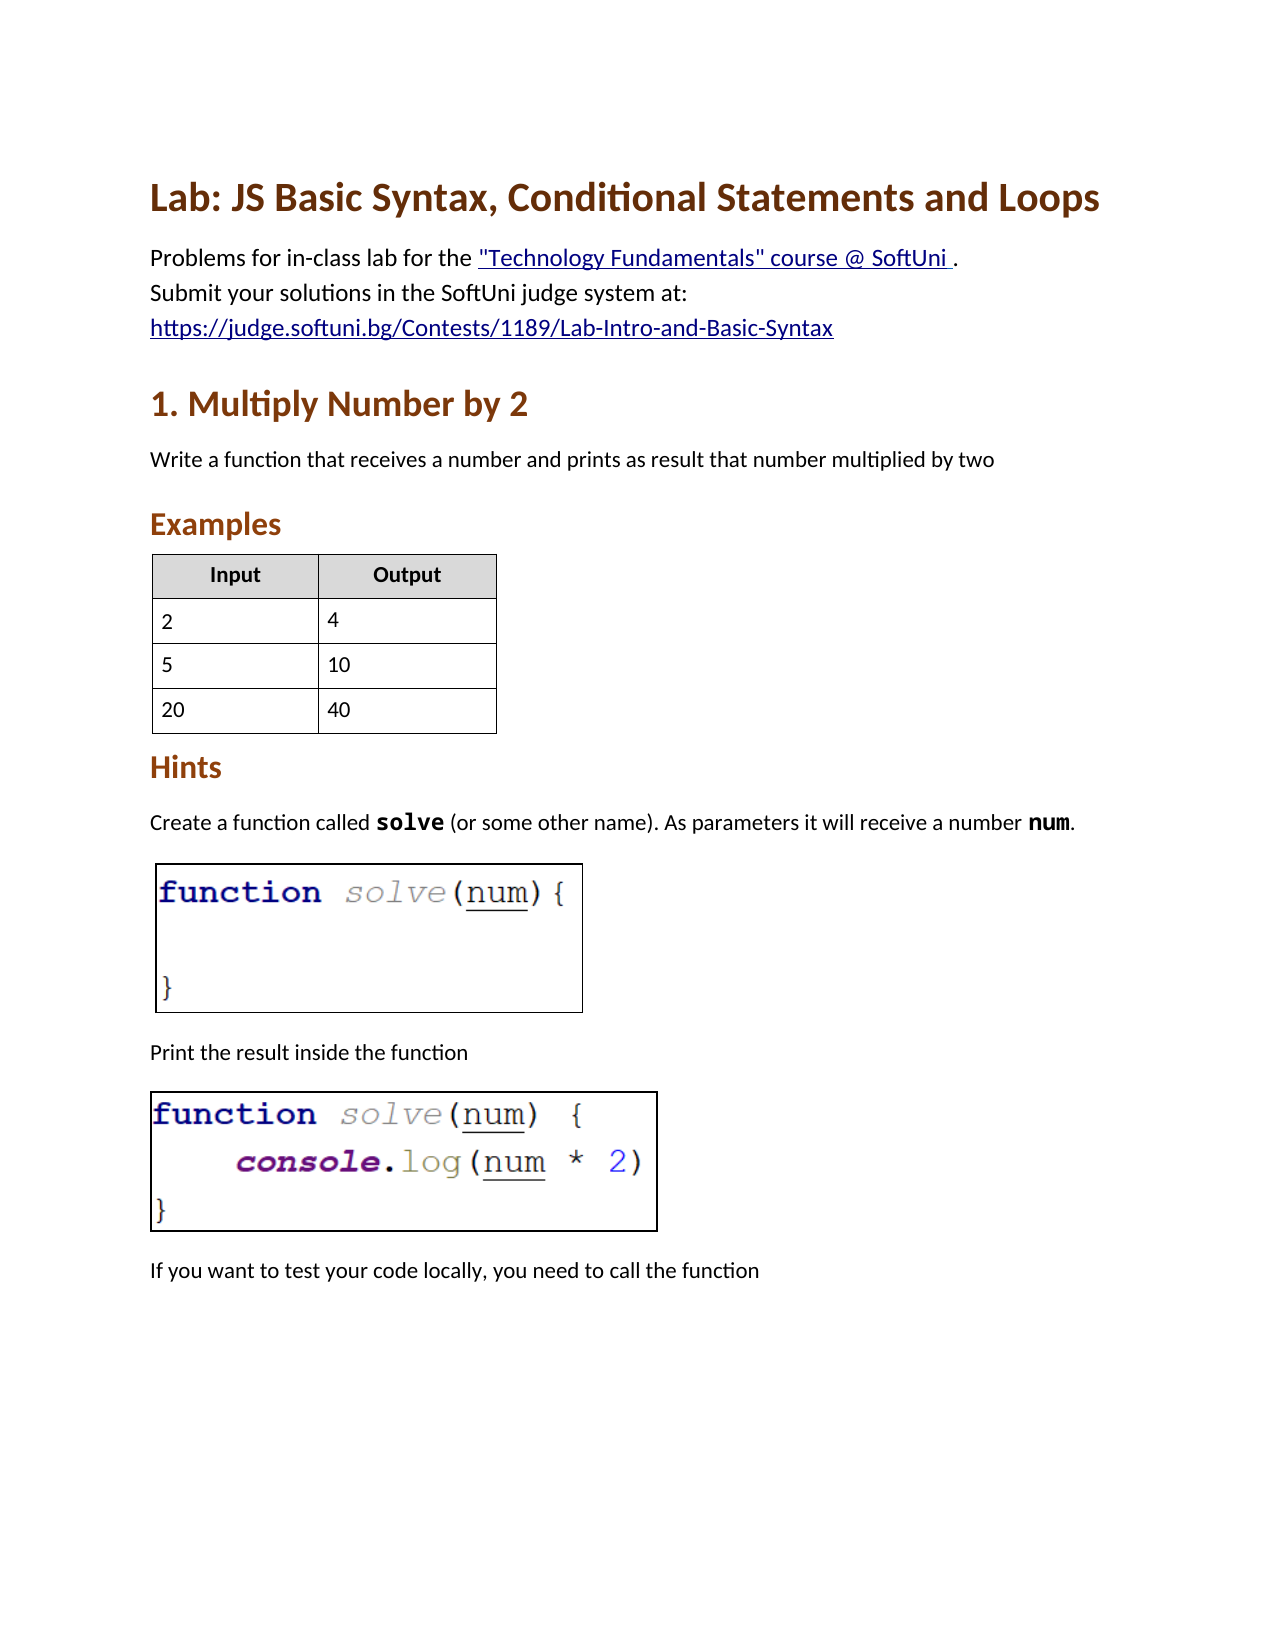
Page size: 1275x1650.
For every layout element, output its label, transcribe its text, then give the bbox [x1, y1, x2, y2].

table_cell 2 [153, 599, 318, 643]
text Print the result inside the function [150, 1038, 1125, 1066]
subtitle Lab: JS Basic Syntax, Conditional Statements and Loops [150, 171, 1125, 222]
table_header Output [319, 555, 496, 598]
subtitle Examples [150, 502, 1125, 543]
table_cell 20 [153, 689, 318, 733]
text If you want to test your code locally, you need to call the function [150, 1257, 1125, 1285]
table_cell 5 [153, 644, 318, 688]
text Create a function called solve (or some other name). As parameters it will receive a number num. [150, 805, 1125, 1013]
subtitle Hints [150, 746, 1125, 787]
table_cell 4 [319, 599, 496, 643]
text Problems for in-class lab for the "Technology Fundamentals" course @ SoftUni . Submit your solutions in the SoftUni judge system at: https://judge.softuni.bg/Contests/1189/Lab-Intro-and-Basic-Syntax [150, 242, 1125, 342]
text Write a function that receives a number and prints as result that number multiplied by two [150, 445, 1125, 473]
table_cell 10 [319, 644, 496, 688]
table_cell 40 [319, 689, 496, 733]
table_header Input [153, 555, 318, 598]
subtitle Multiply Number by 2 [150, 380, 1125, 426]
